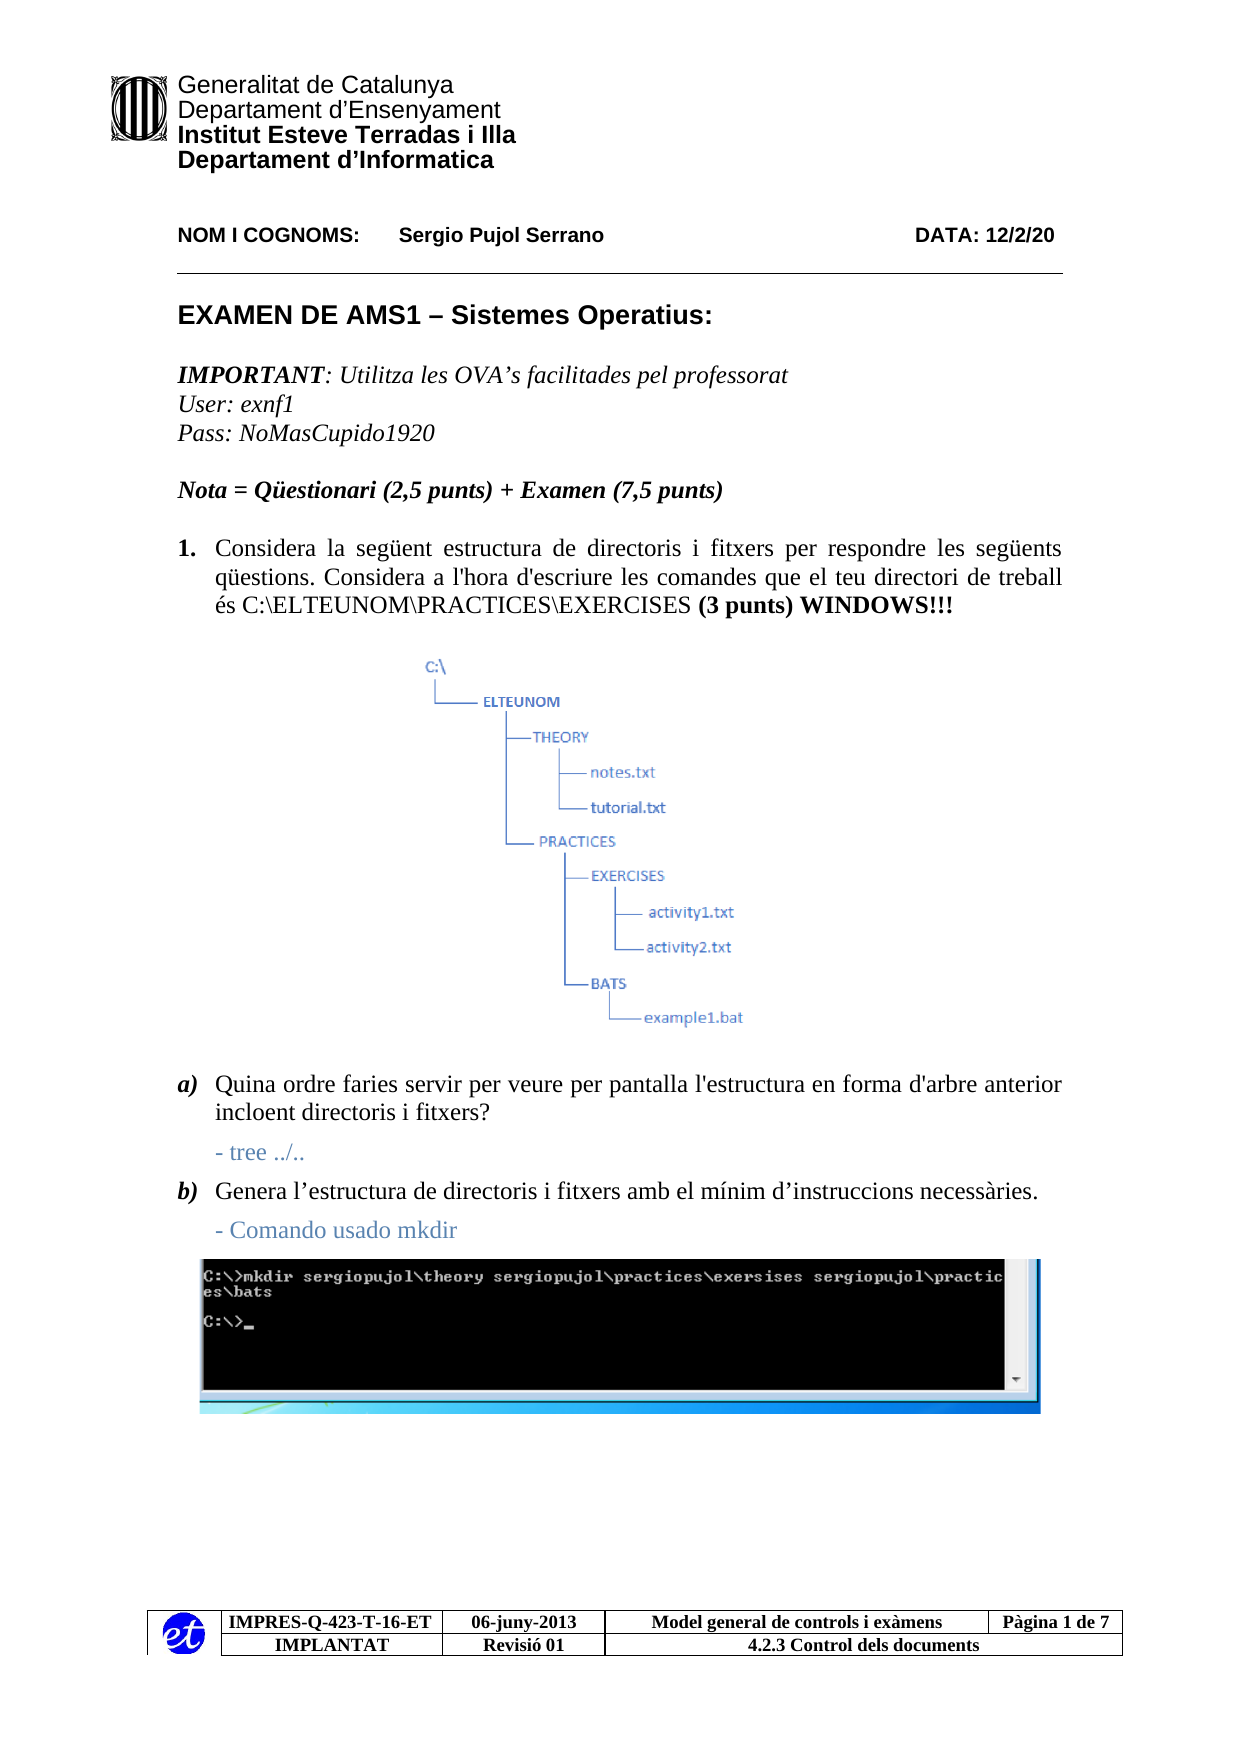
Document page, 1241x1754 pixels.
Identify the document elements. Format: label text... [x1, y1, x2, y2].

list - Comando usado mkdir [177, 1215, 1063, 1244]
subtitle NOM I COGNOMS: Sergio Pujol Serrano DATA: 12/2/20 [177, 223, 1063, 247]
text - tree ../.. [215, 1137, 1063, 1165]
subtitle EXAMEN DE AMS1 – Sistemes Operatius: [177, 299, 1063, 330]
picture [162, 1611, 206, 1654]
list Considera la següent estructura de directoris i fitxers per respondre les següents qüestions. Considera a l'hora d'escriure les comandes que el teu directori de treball és C:\ELTEUNOM\PRACTICES\EXERCISES (3 punts) WINDOWS!!! [177, 533, 1063, 619]
picture [199, 1259, 1041, 1414]
list Quina ordre faries servir per veure per pantalla l'estructura en forma d'arbre anterior incloent directoris i fitxers? [177, 1069, 1063, 1126]
picture [111, 76, 167, 141]
text IMPORTANT: Utilitza les OVA’s facilitades pel professorat [177, 360, 1063, 389]
text Pass: NoMasCupido1920 [177, 418, 1063, 447]
text User: exnf1 [177, 389, 1063, 418]
text Nota = Qüestionari (2,5 punts) + Examen (7,5 punts) [177, 475, 1063, 504]
picture [413, 647, 827, 1059]
list Genera l’estructura de directoris i fitxers amb el mínim d’instruccions necessàries. [177, 1176, 1063, 1204]
